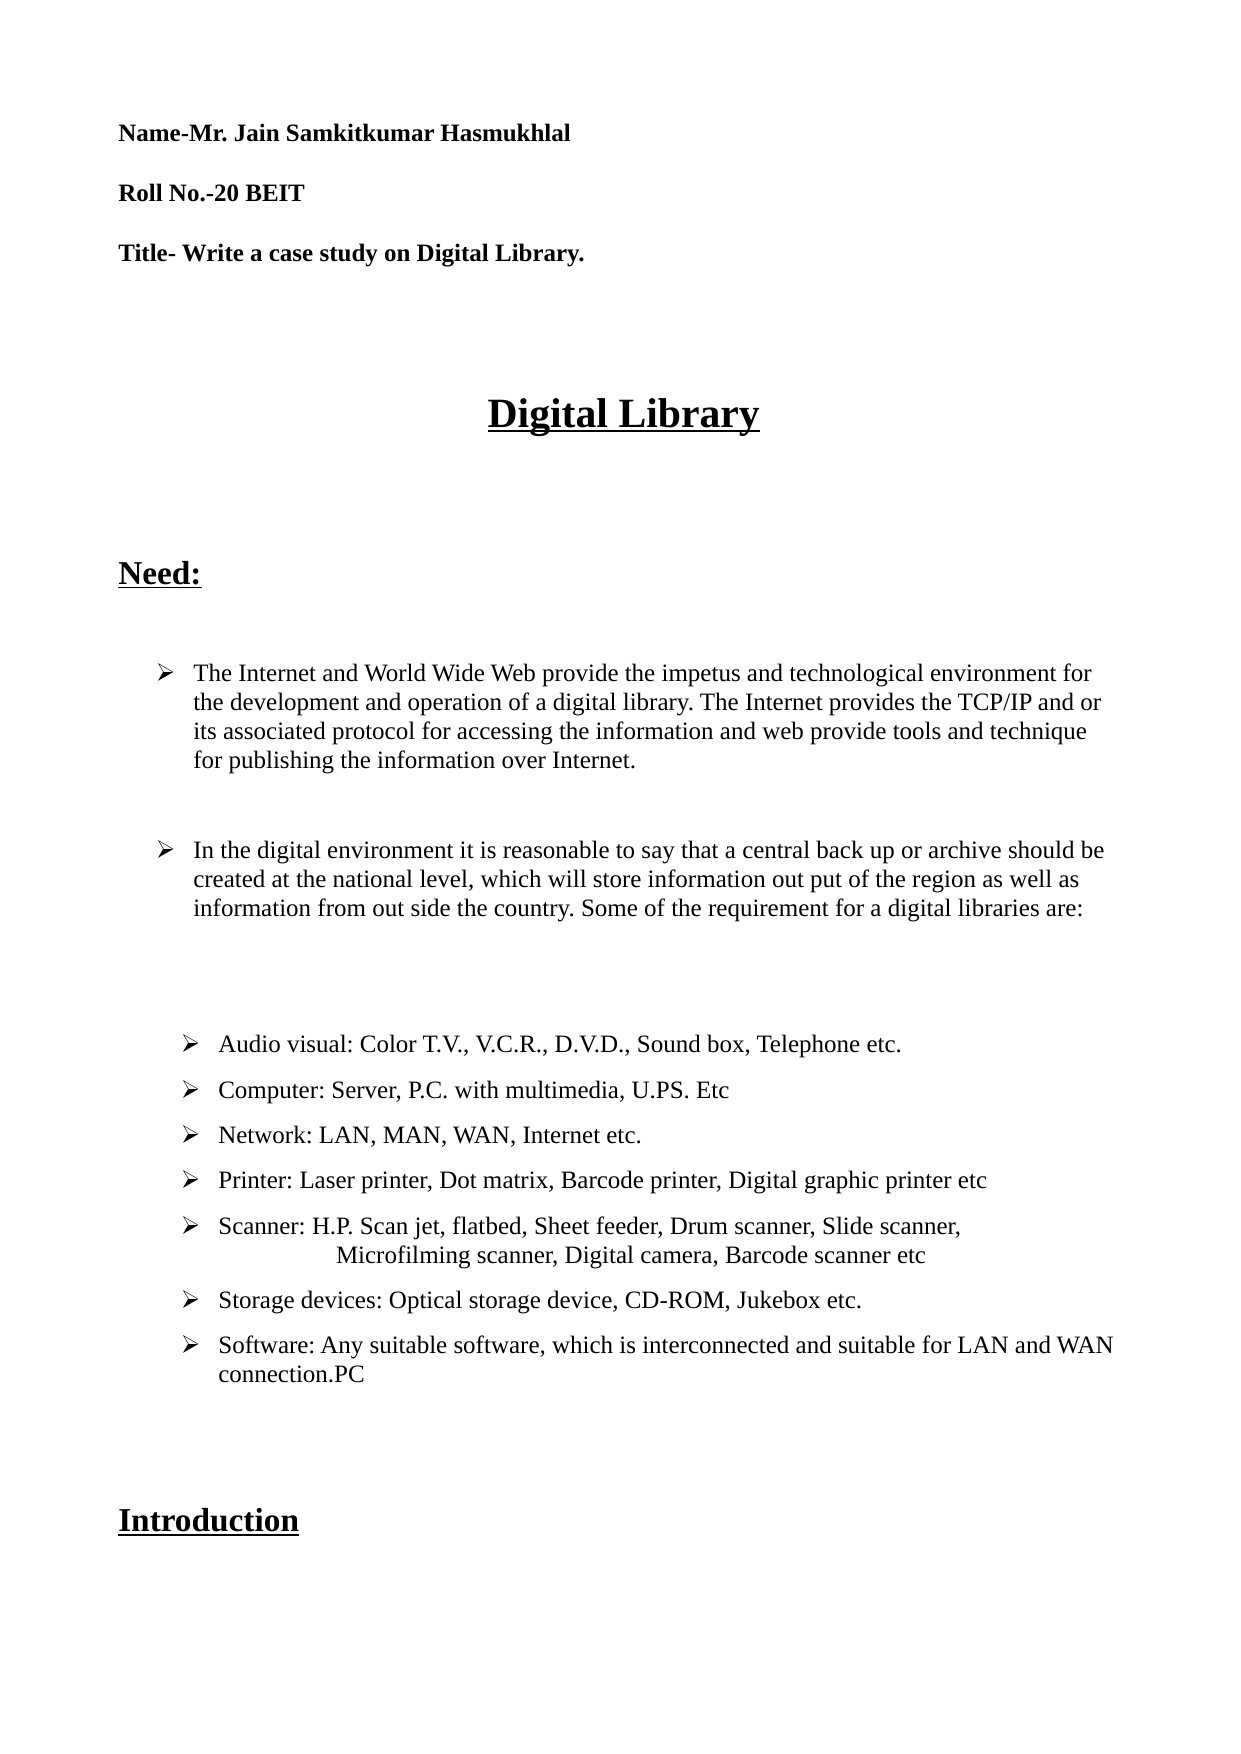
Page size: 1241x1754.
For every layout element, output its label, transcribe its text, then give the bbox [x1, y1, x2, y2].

text Introduction [118, 1500, 1122, 1539]
text Name-Mr. Jain Samkitkumar Hasmukhlal [118, 118, 1122, 147]
text Title- Write a case study on Digital Library. [118, 238, 1122, 266]
list Network: LAN, MAN, WAN, Internet etc. [181, 1120, 1122, 1149]
list Computer: Server, P.C. with multimedia, U.PS. Etc [181, 1075, 1122, 1103]
text Digital Library [118, 388, 1122, 436]
list Storage devices: Optical storage device, CD-ROM, Jukebox etc. [181, 1285, 1122, 1314]
list The Internet and World Wide Web provide the impetus and technological environment for the development and operation of a digital library. The Internet provides the TCP/IP and or its associated protocol for accessing the information and web provide tools and technique for publishing the information over Internet. [156, 658, 1122, 773]
list Scanner: H.P. Scan jet, flatbed, Sheet feeder, Drum scanner, Slide scanner, Microfilming scanner, Digital camera, Barcode scanner etc [181, 1211, 1122, 1268]
text Roll No.-20 BEIT [118, 178, 1122, 207]
text Need: [118, 553, 1122, 592]
list Printer: Laser printer, Dot matrix, Barcode printer, Digital graphic printer etc [181, 1166, 1122, 1194]
list In the digital environment it is reasonable to say that a central back up or archive should be created at the national level, which will store information out put of the region as well as information from out side the country. Some of the requirement for a digital libraries are: [156, 836, 1122, 922]
list Audio visual: Color T.V., V.C.R., D.V.D., Sound box, Telephone etc. [181, 1029, 1122, 1058]
list Software: Any suitable software, which is interconnected and suitable for LAN and WAN connection.PC [181, 1331, 1122, 1388]
